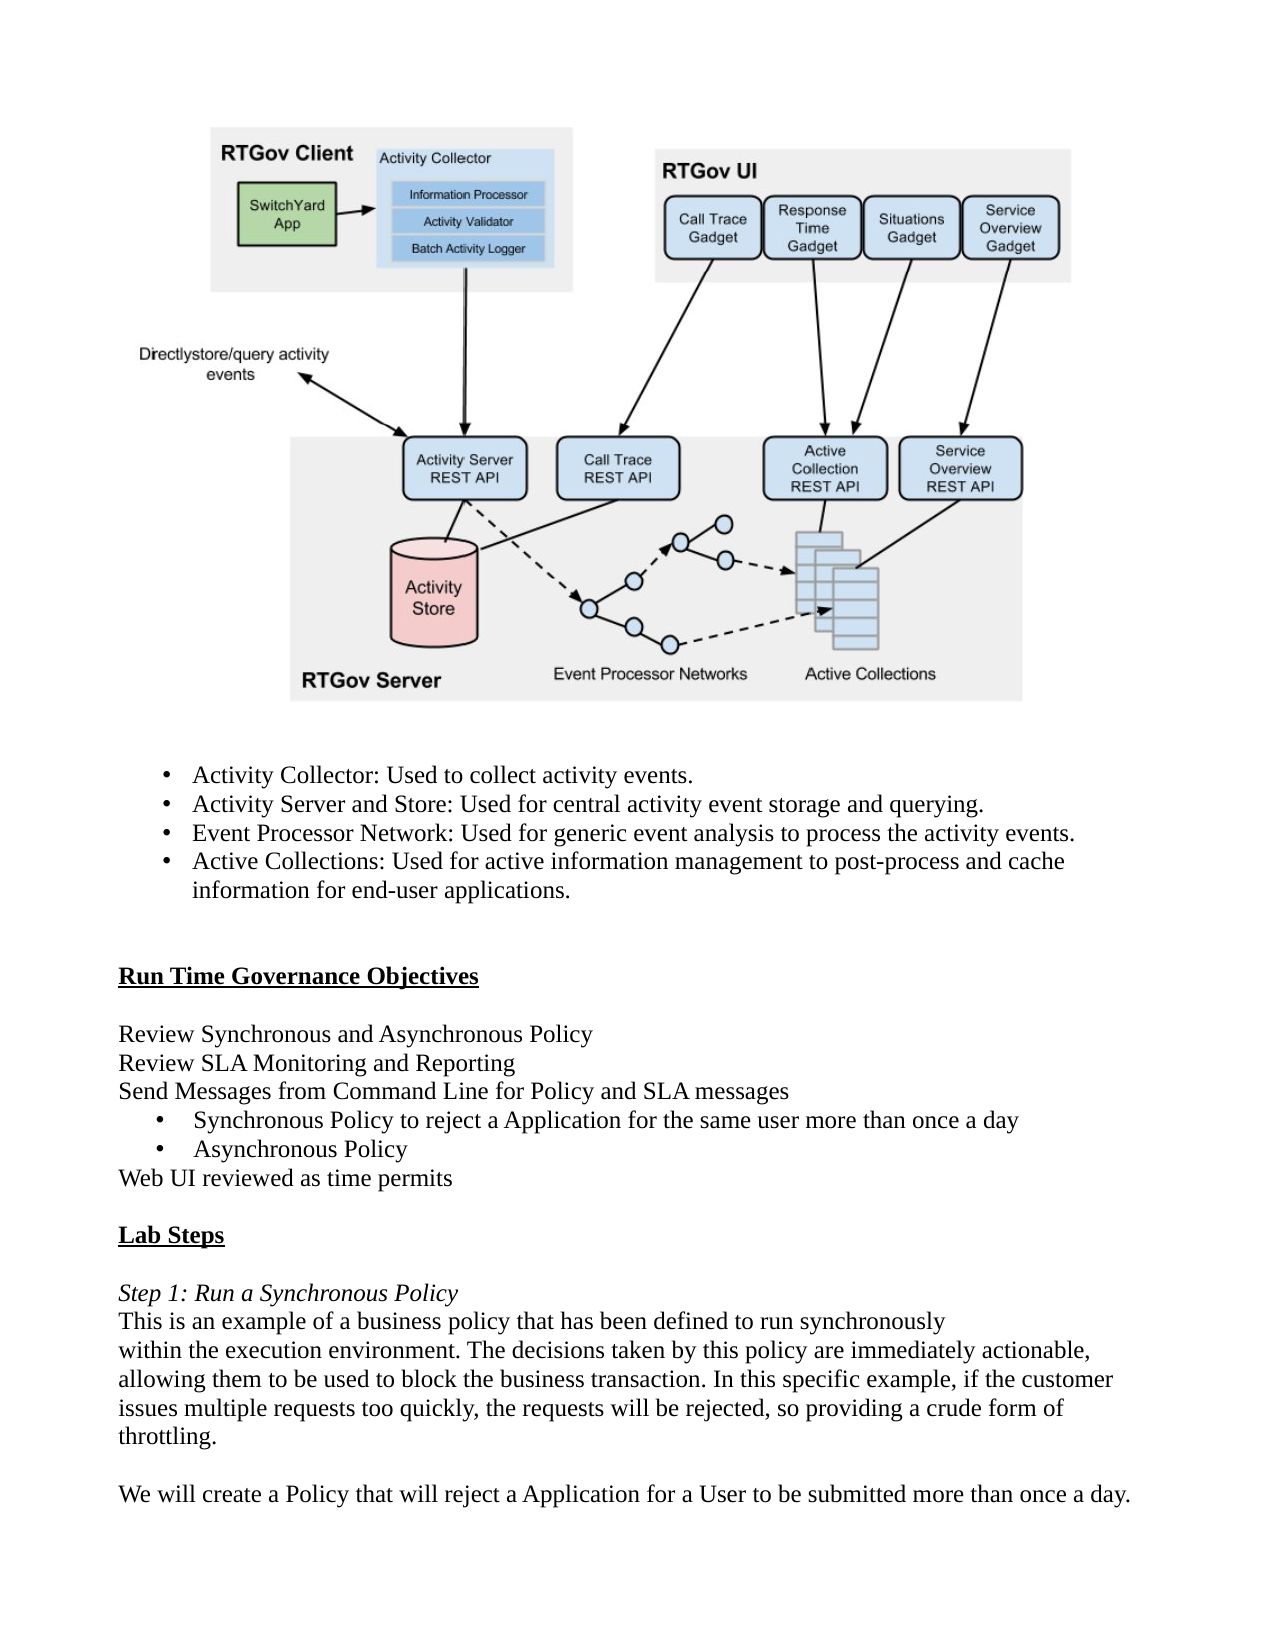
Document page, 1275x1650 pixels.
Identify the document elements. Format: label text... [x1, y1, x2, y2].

picture [118, 118, 1157, 732]
list Synchronous Policy to reject a Application for the same user more than once a day [156, 1105, 1157, 1134]
text Run Time Governance Objectives [118, 961, 1157, 990]
text Send Messages from Command Line for Policy and SLA messages [118, 1076, 1157, 1105]
list Active Collections: Used for active information management to post-process and cache information for end-user applications. [162, 846, 1157, 904]
text Review Synchronous and Asynchronous Policy [118, 1019, 1157, 1048]
text Review SLA Monitoring and Reporting [118, 1048, 1157, 1076]
text We will create a Policy that will reject a Application for a User to be submitted more than once a day. [118, 1479, 1157, 1508]
list Activity Server and Store: Used for central activity event storage and querying. [162, 789, 1157, 818]
text This is an example of a business policy that has been defined to run synchronously [118, 1306, 1157, 1335]
text Step 1: Run a Synchronous Policy [118, 1278, 1157, 1306]
list Event Processor Network: Used for generic event analysis to process the activity events. [162, 818, 1157, 846]
text Web UI reviewed as time permits [118, 1163, 1157, 1191]
text within the execution environment. The decisions taken by this policy are immediately actionable, allowing them to be used to block the business transaction. In this specific example, if the customer issues multiple requests too quickly, the requests will be rejected, so providing a crude form of throttling. [118, 1335, 1157, 1450]
list Activity Collector: Used to collect activity events. [162, 760, 1157, 789]
text Lab Steps [118, 1220, 1157, 1249]
list Asynchronous Policy [156, 1134, 1157, 1163]
